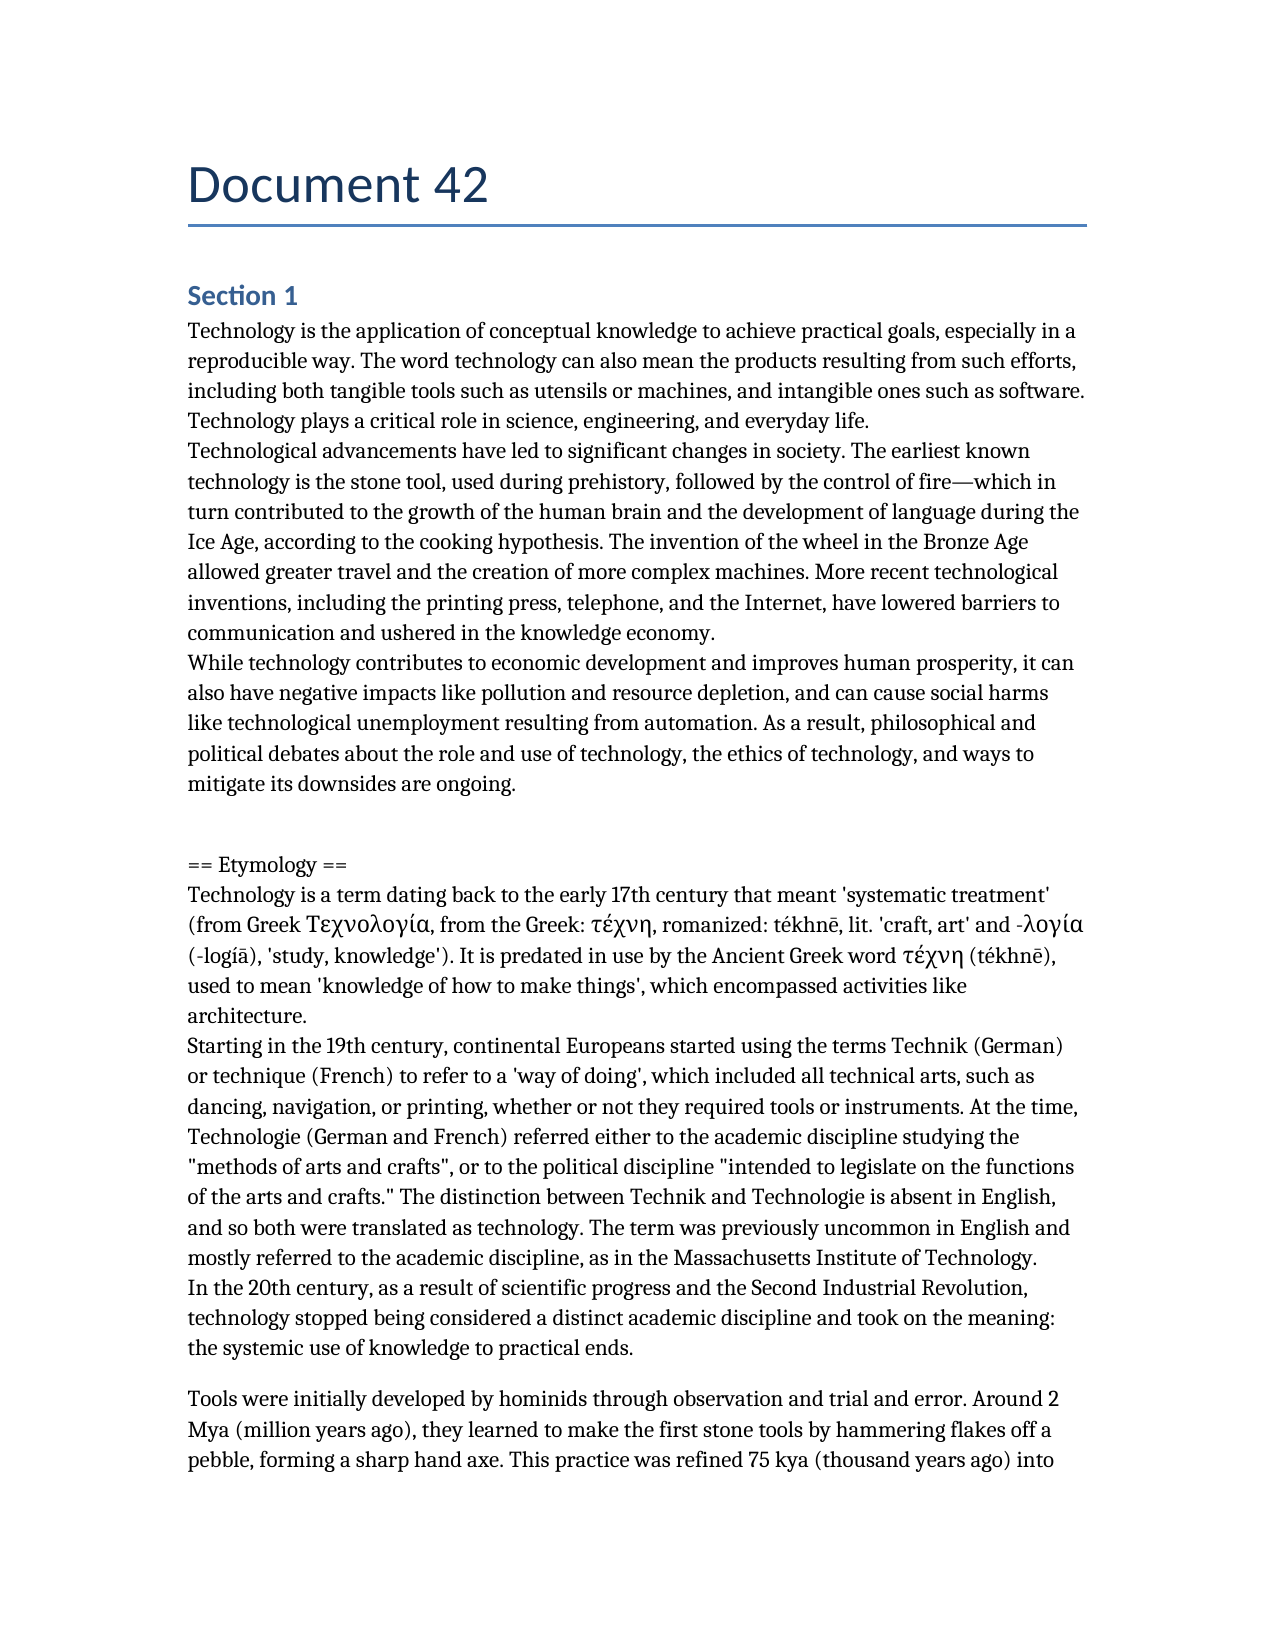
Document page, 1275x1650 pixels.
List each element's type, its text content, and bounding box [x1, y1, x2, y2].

subtitle Section 1 [187, 277, 1087, 312]
text Technology is the application of conceptual knowledge to achieve practical goals, especially in a reproducible way. The word technology can also mean the products resulting from such efforts, including both tangible tools such as utensils or machines, and intangible ones such as software. Technology plays a critical role in science, engineering, and everyday life. Technological advancements have led to significant changes in society. The earliest known technology is the stone tool, used during prehistory, followed by the control of fire—which in turn contributed to the growth of the human brain and the development of language during the Ice Age, according to the cooking hypothesis. The invention of the wheel in the Bronze Age allowed greater travel and the creation of more complex machines. More recent technological inventions, including the printing press, telephone, and the Internet, have lowered barriers to communication and ushered in the knowledge economy. While technology contributes to economic development and improves human prosperity, it can also have negative impacts like pollution and resource depletion, and can cause social harms like technological unemployment resulting from automation. As a result, philosophical and political debates about the role and use of technology, the ethics of technology, and ways to mitigate its downsides are ongoing. [187, 317, 1087, 797]
text == Etymology == Technology is a term dating back to the early 17th century that meant 'systematic treatment' (from Greek Τεχνολογία, from the Greek: τέχνη, romanized: tékhnē, lit. 'craft, art' and -λογία (-logíā), 'study, knowledge'). It is predated in use by the Ancient Greek word τέχνη (tékhnē), used to mean 'knowledge of how to make things', which encompassed activities like architecture. Starting in the 19th century, continental Europeans started using the terms Technik (German) or technique (French) to refer to a 'way of doing', which included all technical arts, such as dancing, navigation, or printing, whether or not they required tools or instruments. At the time, Technologie (German and French) referred either to the academic discipline studying the "methods of arts and crafts", or to the political discipline "intended to legislate on the functions of the arts and crafts." The distinction between Technik and Technologie is absent in English, and so both were translated as technology. The term was previously uncommon in English and mostly referred to the academic discipline, as in the Massachusetts Institute of Technology. In the 20th century, as a result of scientific progress and the Second Industrial Revolution, technology stopped being considered a distinct academic discipline and took on the meaning: the systemic use of knowledge to practical ends. [187, 822, 1087, 1362]
text Tools were initially developed by hominids through observation and trial and error. Around 2 Mya (million years ago), they learned to make the first stone tools by hammering flakes off a pebble, forming a sharp hand axe. This practice was refined 75 kya (thousand years ago) into [187, 1386, 1087, 1473]
title Document 42 [187, 150, 1087, 227]
